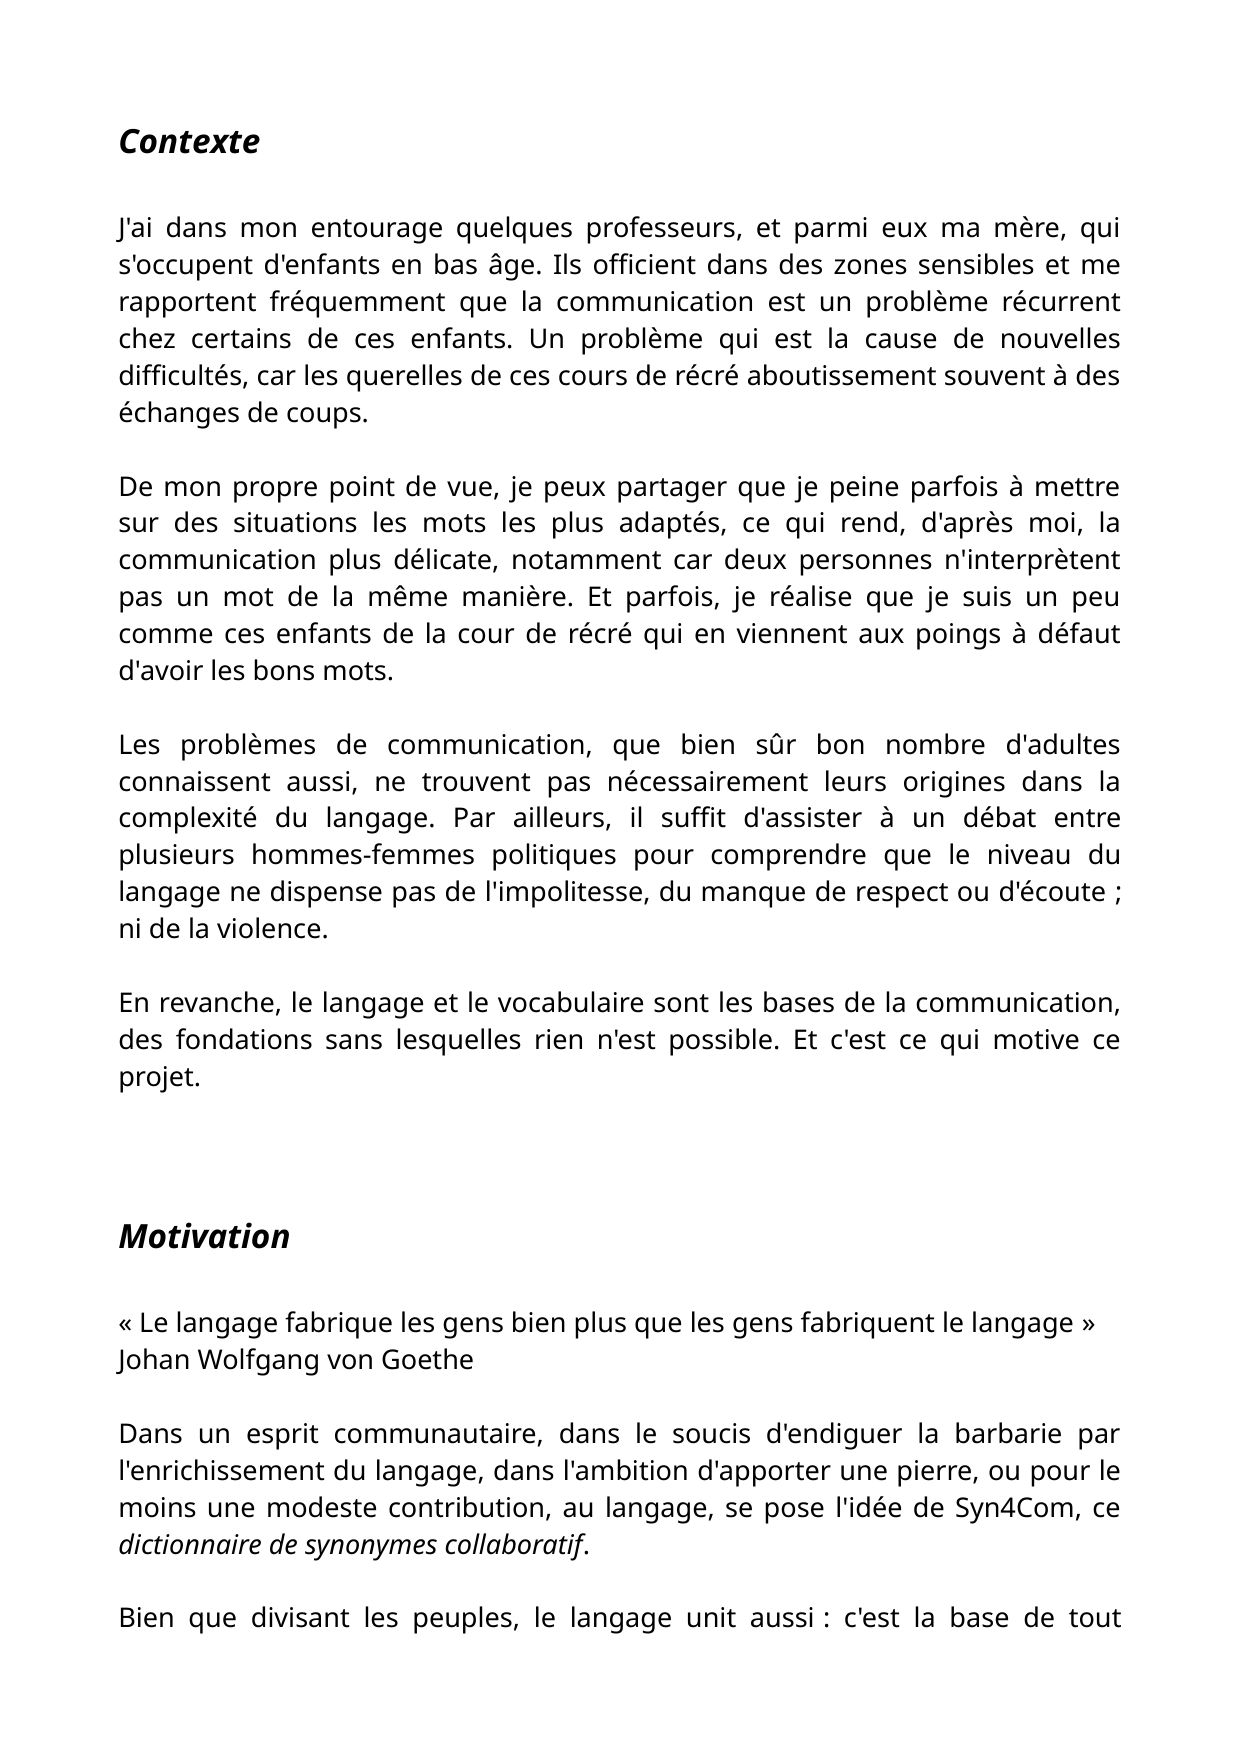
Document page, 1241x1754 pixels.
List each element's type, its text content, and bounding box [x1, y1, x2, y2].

text J'ai dans mon entourage quelques professeurs, et parmi eux ma mère, qui s'occupent d'enfants en bas âge. Ils officient dans des zones sensibles et me rapportent fréquemment que la communication est un problème récurrent chez certains de ces enfants. Un problème qui est la cause de nouvelles difficultés, car les querelles de ces cours de récré aboutissement souvent à des échanges de coups. [118, 209, 1122, 430]
text Bien que divisant les peuples, le langage unit aussi : c'est la base de tout [118, 1599, 1122, 1636]
text Les problèmes de communication, que bien sûr bon nombre d'adultes connaissent aussi, ne trouvent pas nécessairement leurs origines dans la complexité du langage. Par ailleurs, il suffit d'assister à un débat entre plusieurs hommes-femmes politiques pour comprendre que le niveau du langage ne dispense pas de l'impolitesse, du manque de respect ou d'écoute ; ni de la violence. [118, 725, 1122, 946]
text Contexte [118, 118, 1122, 163]
text Motivation [118, 1213, 1122, 1258]
text « Le langage fabrique les gens bien plus que les gens fabriquent le langage » [118, 1304, 1122, 1341]
text En revanche, le langage et le vocabulaire sont les bases de la communication, des fondations sans lesquelles rien n'est possible. Et c'est ce qui motive ce projet. [118, 983, 1122, 1094]
text Johan Wolfgang von Goethe [118, 1341, 1122, 1378]
text Dans un esprit communautaire, dans le soucis d'endiguer la barbarie par l'enrichissement du langage, dans l'ambition d'apporter une pierre, ou pour le moins une modeste contribution, au langage, se pose l'idée de Syn4Com, ce dictionnaire de synonymes collaboratif. [118, 1414, 1122, 1562]
text De mon propre point de vue, je peux partager que je peine parfois à mettre sur des situations les mots les plus adaptés, ce qui rend, d'après moi, la communication plus délicate, notamment car deux personnes n'interprètent pas un mot de la même manière. Et parfois, je réalise que je suis un peu comme ces enfants de la cour de récré qui en viennent aux poings à défaut d'avoir les bons mots. [118, 467, 1122, 688]
